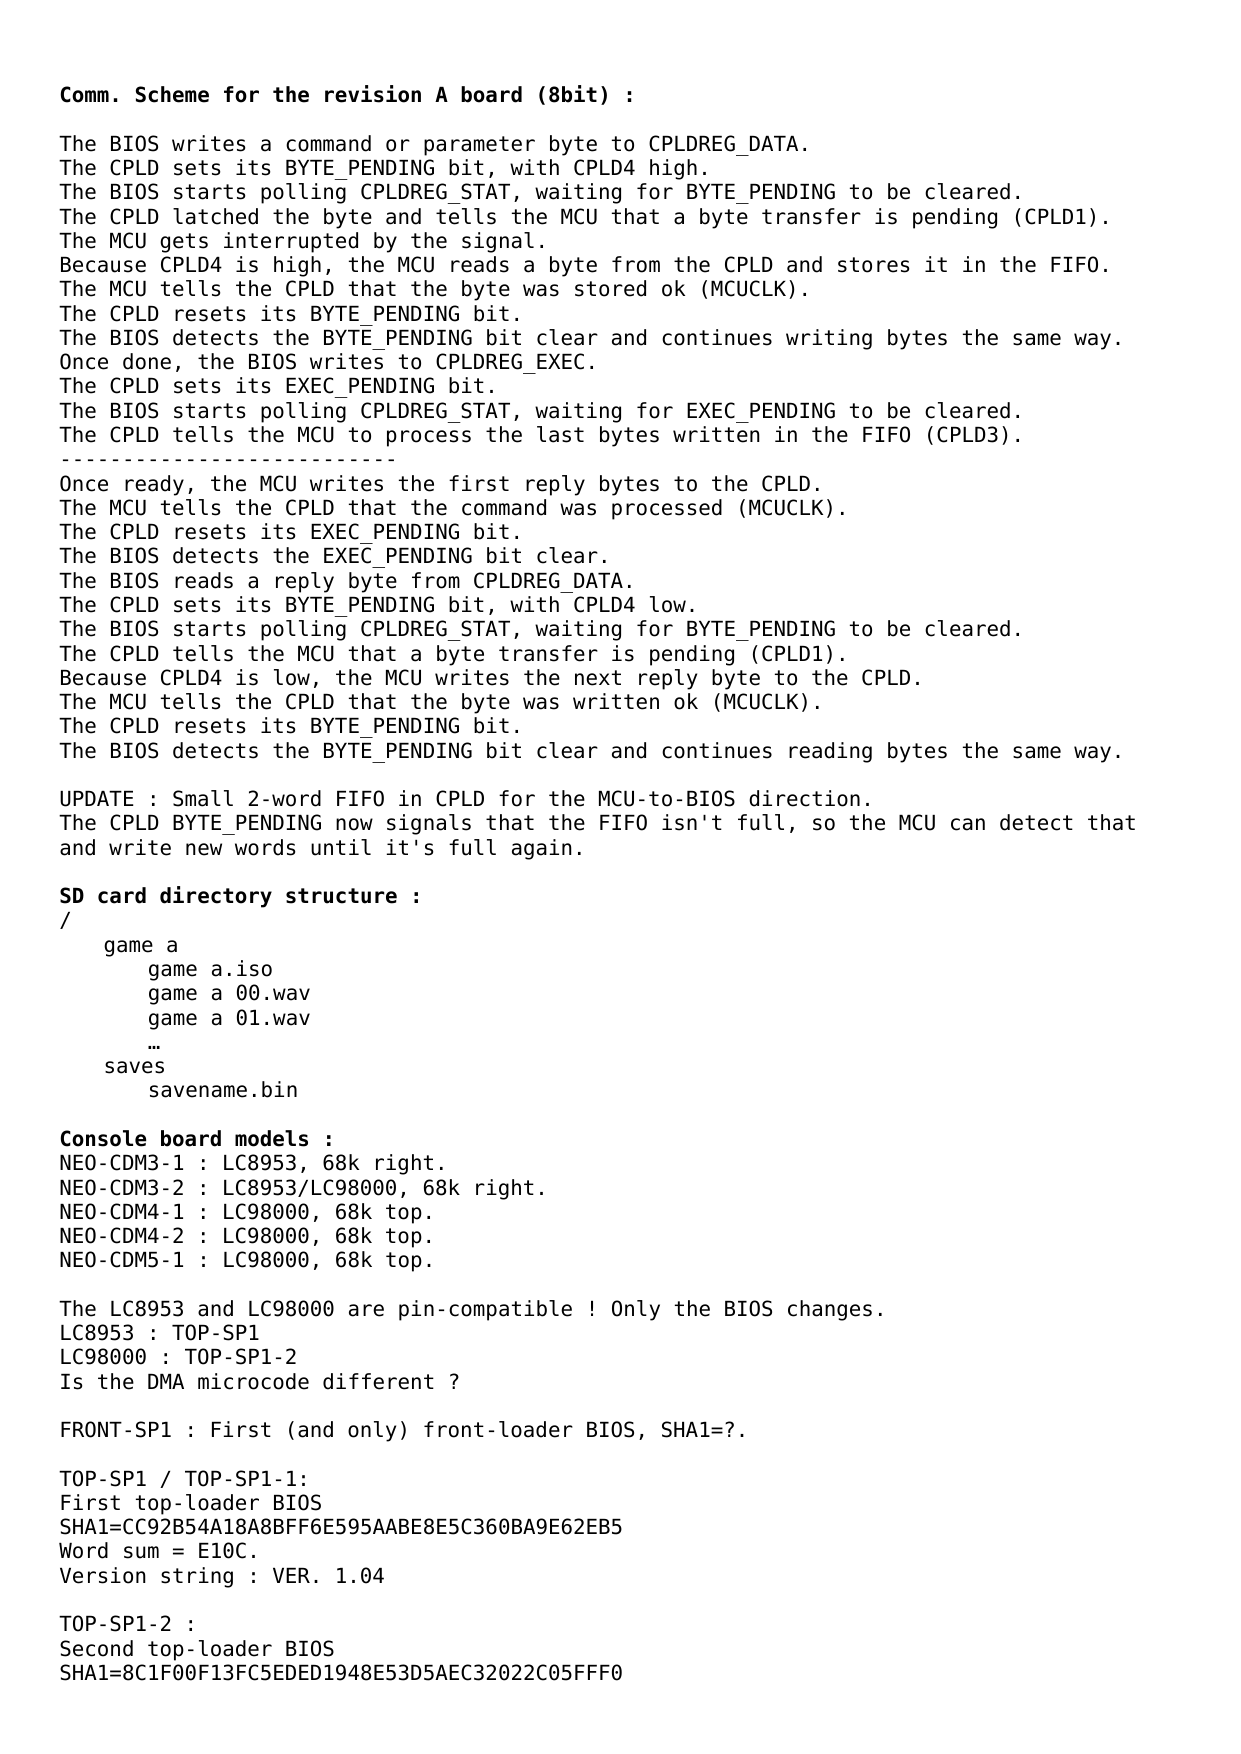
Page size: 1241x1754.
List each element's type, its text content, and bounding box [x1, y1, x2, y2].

text The BIOS writes a command or parameter byte to CPLDREG_DATA. [59, 132, 1181, 156]
text The BIOS starts polling CPLDREG_STAT, waiting for EXEC_PENDING to be cleared. [59, 399, 1181, 423]
text The CPLD sets its EXEC_PENDING bit. [59, 374, 1181, 399]
text Once ready, the MCU writes the first reply bytes to the CPLD. [59, 472, 1181, 496]
text The CPLD resets its BYTE_PENDING bit. [59, 302, 1181, 326]
text UPDATE : Small 2-word FIFO in CPLD for the MCU-to-BIOS direction. [59, 787, 1181, 811]
text Console board models : [59, 1127, 1181, 1151]
text The CPLD latched the byte and tells the MCU that a byte transfer is pending (CPLD1). [59, 205, 1181, 229]
text The BIOS reads a reply byte from CPLDREG_DATA. [59, 569, 1181, 593]
text SD card directory structure : [59, 884, 1181, 908]
text game a 00.wav [59, 981, 1181, 1006]
text The BIOS detects the BYTE_PENDING bit clear and continues writing bytes the same way. [59, 326, 1181, 350]
text Comm. Scheme for the revision A board (8bit) : [59, 83, 1181, 108]
text / [59, 908, 1181, 933]
text Word sum = E10C. [59, 1539, 1181, 1564]
text game a [59, 933, 1181, 957]
text The MCU tells the CPLD that the command was processed (MCUCLK). [59, 496, 1181, 520]
text The CPLD resets its BYTE_PENDING bit. [59, 714, 1181, 739]
text SHA1=8C1F00F13FC5EDED1948E53D5AEC32022C05FFF0 [59, 1661, 1181, 1685]
text Second top-loader BIOS [59, 1637, 1181, 1661]
text game a 01.wav [59, 1006, 1181, 1030]
text The MCU tells the CPLD that the byte was written ok (MCUCLK). [59, 690, 1181, 714]
text The CPLD tells the MCU to process the last bytes written in the FIFO (CPLD3). [59, 423, 1181, 447]
text game a.iso [59, 957, 1181, 981]
text First top-loader BIOS [59, 1491, 1181, 1515]
text TOP-SP1-2 : [59, 1588, 1181, 1637]
text savename.bin [59, 1078, 1181, 1103]
text The LC8953 and LC98000 are pin-compatible ! Only the BIOS changes. LC8953 : TOP-SP1 LC98000 : TOP-SP1-2 [59, 1297, 1181, 1370]
text … [59, 1030, 1181, 1054]
text Once done, the BIOS writes to CPLDREG_EXEC. [59, 350, 1181, 374]
text The CPLD resets its EXEC_PENDING bit. [59, 520, 1181, 544]
text The CPLD sets its BYTE_PENDING bit, with CPLD4 high. [59, 156, 1181, 180]
text The BIOS detects the EXEC_PENDING bit clear. [59, 544, 1181, 569]
text saves [59, 1054, 1181, 1078]
text Because CPLD4 is low, the MCU writes the next reply byte to the CPLD. [59, 666, 1181, 690]
text NEO-CDM3-1 : LC8953, 68k right. NEO-CDM3-2 : LC8953/LC98000, 68k right. NEO-CDM4-1 : LC98000, 68k top. NEO-CDM4-2 : LC98000, 68k top. NEO-CDM5-1 : LC98000, 68k top. [59, 1151, 1181, 1273]
text The MCU tells the CPLD that the byte was stored ok (MCUCLK). [59, 277, 1181, 302]
text TOP-SP1 / TOP-SP1-1: [59, 1467, 1181, 1491]
text The BIOS starts polling CPLDREG_STAT, waiting for BYTE_PENDING to be cleared. [59, 180, 1181, 205]
text The MCU gets interrupted by the signal. Because CPLD4 is high, the MCU reads a byte from the CPLD and stores it in the FIFO. [59, 229, 1181, 277]
text FRONT-SP1 : First (and only) front-loader BIOS, SHA1=?. [59, 1418, 1181, 1442]
text Version string : VER. 1.04 [59, 1564, 1181, 1588]
text --------------------------- [59, 447, 1181, 472]
text The CPLD BYTE_PENDING now signals that the FIFO isn't full, so the MCU can detect that and write new words until it's full again. [59, 811, 1181, 860]
text SHA1=CC92B54A18A8BFF6E595AABE8E5C360BA9E62EB5 [59, 1515, 1181, 1539]
text The BIOS starts polling CPLDREG_STAT, waiting for BYTE_PENDING to be cleared. [59, 617, 1181, 642]
text The BIOS detects the BYTE_PENDING bit clear and continues reading bytes the same way. [59, 739, 1181, 763]
text Is the DMA microcode different ? [59, 1370, 1181, 1394]
text The CPLD tells the MCU that a byte transfer is pending (CPLD1). [59, 642, 1181, 666]
text The CPLD sets its BYTE_PENDING bit, with CPLD4 low. [59, 593, 1181, 617]
